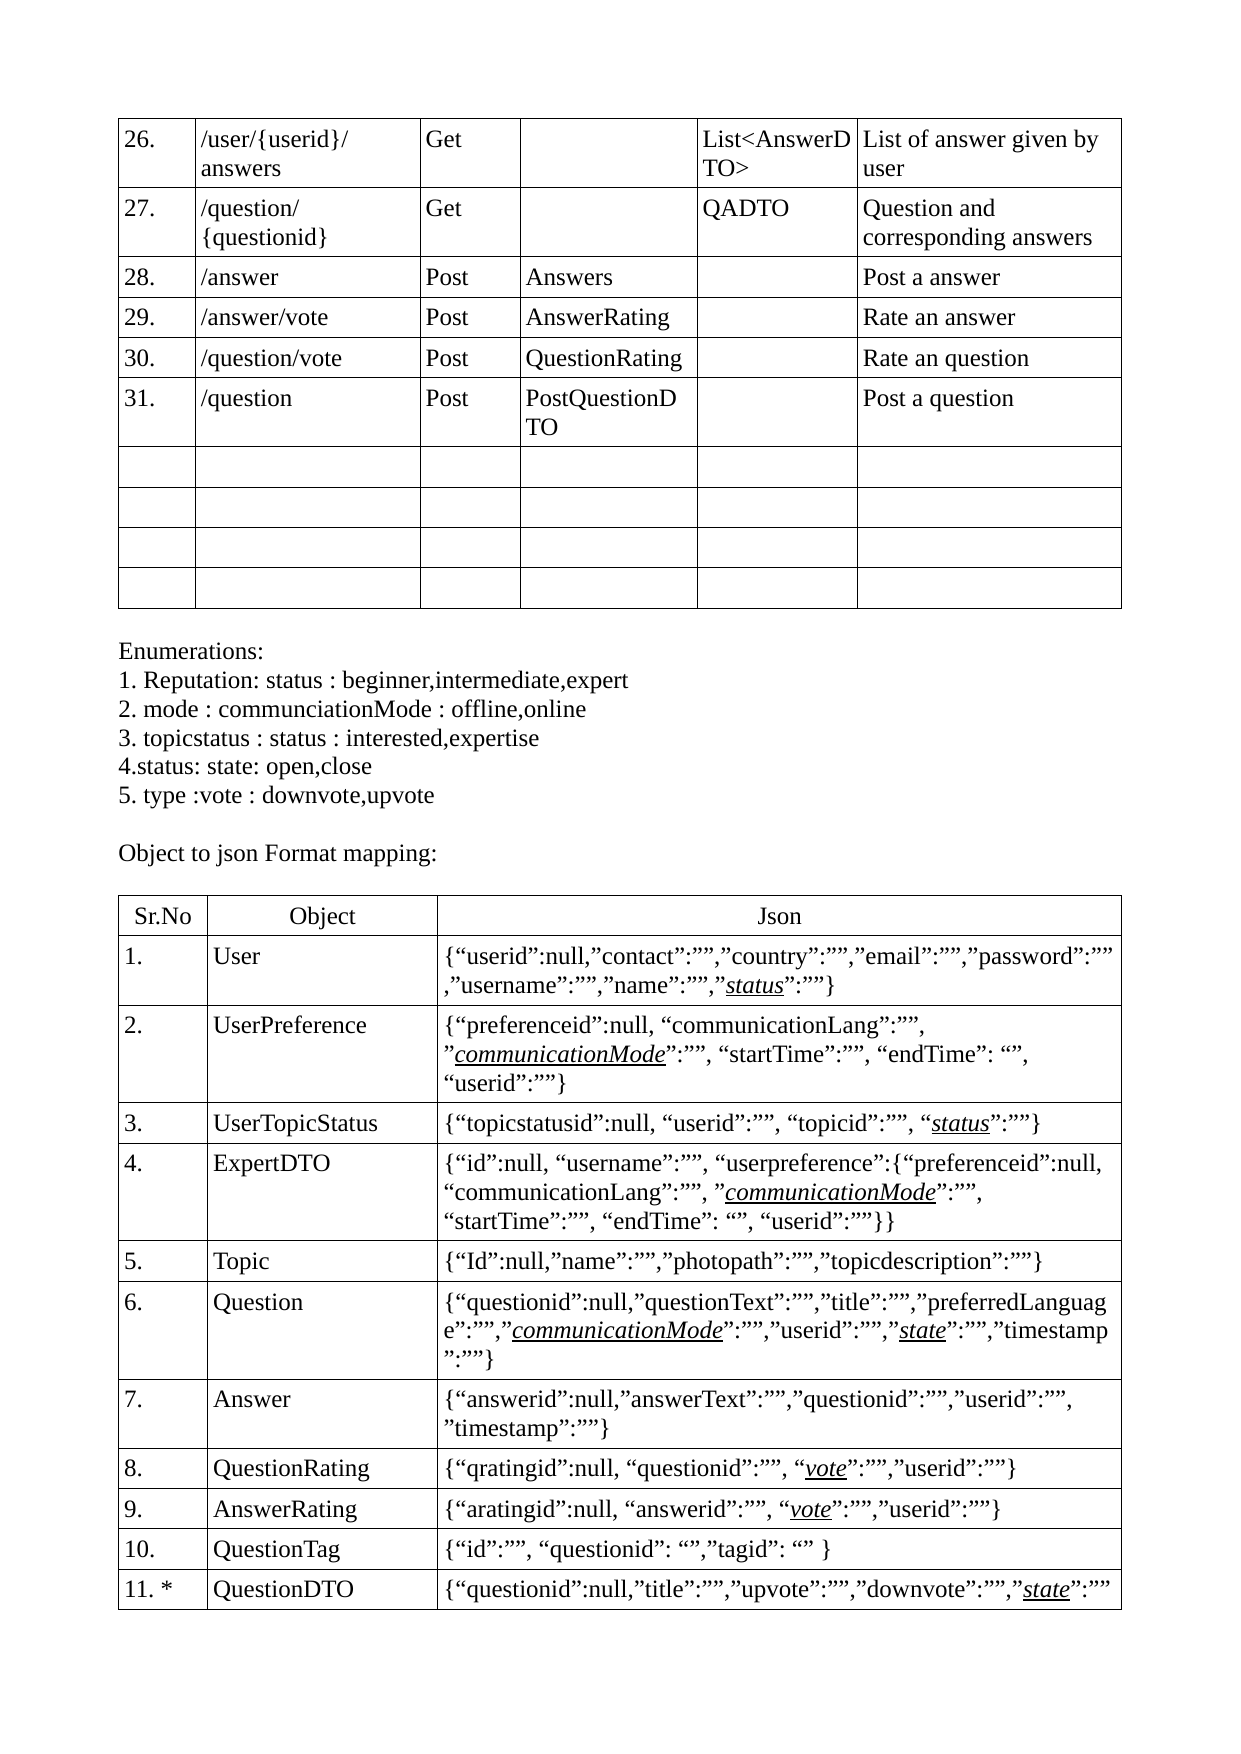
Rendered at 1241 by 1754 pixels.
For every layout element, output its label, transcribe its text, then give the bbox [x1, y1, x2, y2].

table_cell {“Id”:null,”name”:””,”photopath”:””,”topicdescription”:””} [438, 1241, 1121, 1281]
table_cell [421, 447, 520, 487]
table_cell 31. [119, 378, 195, 446]
table_cell Post [421, 257, 520, 297]
table_cell 27. [119, 188, 195, 256]
table_cell Rate an question [858, 338, 1121, 377]
table_cell PostQuestionDTO [521, 378, 697, 446]
table_cell [698, 528, 857, 567]
table_cell List<AnswerDTO> [698, 119, 857, 187]
table_cell Post a question [858, 378, 1121, 446]
table_cell {“questionid”:null,”questionText”:””,”title”:””,”preferredLanguage”:””,”communicationMode”:””,”userid”:””,”state”:””,”timestamp”:””} [438, 1282, 1121, 1378]
table_header Object [208, 896, 437, 935]
table_cell [119, 488, 195, 527]
table_cell {“qratingid”:null, “questionid”:””, “vote”:””,”userid”:””} [438, 1449, 1121, 1488]
table_cell [858, 528, 1121, 567]
table_cell QuestionDTO [208, 1570, 437, 1609]
table_cell Post [421, 298, 520, 337]
table_cell [698, 257, 857, 297]
table_cell /answer [196, 257, 420, 297]
table_cell 2. [119, 1006, 207, 1102]
text 4.status: state: open,close [118, 751, 1122, 780]
table_cell 1. [119, 936, 207, 1004]
table_cell [521, 188, 697, 256]
table_cell Question [208, 1282, 437, 1378]
table_cell 3. [119, 1103, 207, 1143]
table_cell QuestionTag [208, 1529, 437, 1568]
table_cell Topic [208, 1241, 437, 1281]
text 2. mode : communciationMode : offline,online [118, 694, 1122, 723]
table_cell 29. [119, 298, 195, 337]
table_cell {“aratingid”:null, “answerid”:””, “vote”:””,”userid”:””} [438, 1489, 1121, 1528]
table_cell [421, 528, 520, 567]
text 3. topicstatus : status : interested,expertise [118, 723, 1122, 751]
table_cell /user/{userid}/ answers [196, 119, 420, 187]
text 1. Reputation: status : beginner,intermediate,expert [118, 665, 1122, 694]
table_cell {“answerid”:null,”answerText”:””,”questionid”:””,”userid”:””, ”timestamp”:””} [438, 1380, 1121, 1448]
table_cell [698, 447, 857, 487]
table_cell [119, 568, 195, 607]
table_cell /question [196, 378, 420, 446]
table_cell 8. [119, 1449, 207, 1488]
table_cell [521, 119, 697, 187]
table_cell 7. [119, 1380, 207, 1448]
table_cell {“userid”:null,”contact”:””,”country”:””,”email”:””,”password”:””,”username”:””,”name”:””,”status”:””} [438, 936, 1121, 1004]
table_header Json [438, 896, 1121, 935]
table_cell [521, 568, 697, 607]
table_cell Question and corresponding answers [858, 188, 1121, 256]
table_cell [119, 528, 195, 567]
table_cell [119, 447, 195, 487]
table_cell Rate an answer [858, 298, 1121, 337]
table_cell [196, 447, 420, 487]
table_cell QuestionRating [521, 338, 697, 377]
table_cell Post [421, 338, 520, 377]
table_cell {“topicstatusid”:null, “userid”:””, “topicid”:””, “status”:””} [438, 1103, 1121, 1143]
table_cell 5. [119, 1241, 207, 1281]
text Object to json Format mapping: [118, 838, 1122, 866]
table_cell [698, 298, 857, 337]
table_cell [858, 447, 1121, 487]
table_cell 28. [119, 257, 195, 297]
table_cell 11. * [119, 1570, 207, 1609]
table_cell AnswerRating [521, 298, 697, 337]
table_cell UserTopicStatus [208, 1103, 437, 1143]
table_cell {“id”:null, “username”:””, “userpreference”:{“preferenceid”:null, “communicationLang”:””, ”communicationMode”:””, “startTime”:””, “endTime”: “”, “userid”:””}} [438, 1144, 1121, 1240]
table_cell QuestionRating [208, 1449, 437, 1488]
table_cell 26. [119, 119, 195, 187]
table_cell [521, 488, 697, 527]
table_cell AnswerRating [208, 1489, 437, 1528]
table_cell {“preferenceid”:null, “communicationLang”:””, ”communicationMode”:””, “startTime”:””, “endTime”: “”, “userid”:””} [438, 1006, 1121, 1102]
table_cell QADTO [698, 188, 857, 256]
table_cell [421, 568, 520, 607]
table_cell 30. [119, 338, 195, 377]
table_cell [858, 568, 1121, 607]
table_cell [196, 488, 420, 527]
table_cell 4. [119, 1144, 207, 1240]
table_cell Answer [208, 1380, 437, 1448]
table_cell /question/{questionid} [196, 188, 420, 256]
table_cell 10. [119, 1529, 207, 1568]
table_cell {“questionid”:null,”title”:””,”upvote”:””,”downvote”:””,”state”:”” [438, 1570, 1121, 1609]
table_cell [698, 568, 857, 607]
table_cell 9. [119, 1489, 207, 1528]
table_cell /question/vote [196, 338, 420, 377]
table_cell [858, 488, 1121, 527]
table_cell [196, 568, 420, 607]
table_cell ExpertDTO [208, 1144, 437, 1240]
table_cell [698, 488, 857, 527]
table_cell Get [421, 119, 520, 187]
table_cell {“id”:””, “questionid”: “”,”tagid”: “” } [438, 1529, 1121, 1568]
table_cell [421, 488, 520, 527]
table_header Sr.No [119, 896, 207, 935]
table_cell [521, 447, 697, 487]
table_cell List of answer given by user [858, 119, 1121, 187]
table_cell UserPreference [208, 1006, 437, 1102]
table_cell Post a answer [858, 257, 1121, 297]
table_cell Get [421, 188, 520, 256]
table_cell [698, 338, 857, 377]
table_cell Answers [521, 257, 697, 297]
table_cell Post [421, 378, 520, 446]
table_cell User [208, 936, 437, 1004]
text 5. type :vote : downvote,upvote [118, 780, 1122, 809]
table_cell 6. [119, 1282, 207, 1378]
table_cell /answer/vote [196, 298, 420, 337]
table_cell [521, 528, 697, 567]
text Enumerations: [118, 636, 1122, 665]
table_cell [196, 528, 420, 567]
table_cell [698, 378, 857, 446]
